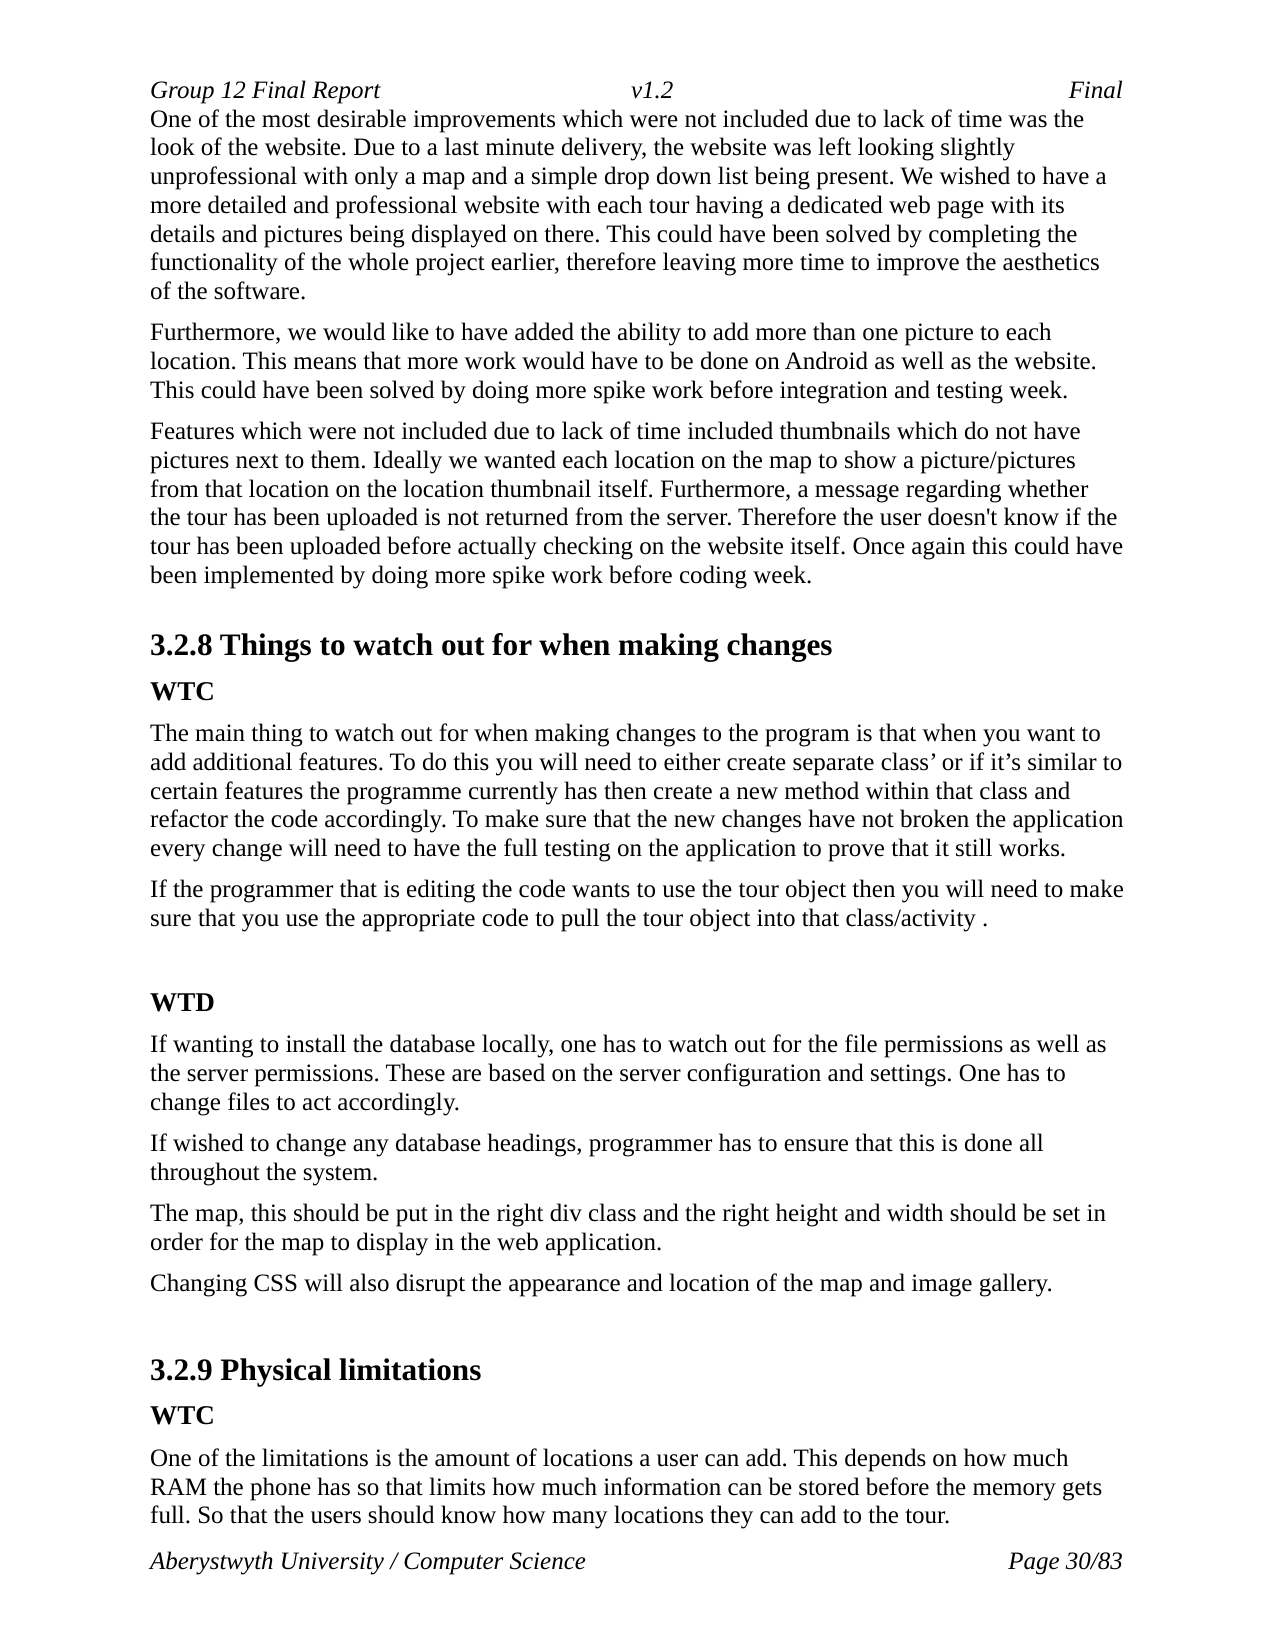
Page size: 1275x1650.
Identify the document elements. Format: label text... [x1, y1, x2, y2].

text One of the most desirable improvements which were not included due to lack of time was the look of the website. Due to a last minute delivery, the website was left looking slightly unprofessional with only a map and a simple drop down list being present. We wished to have a more detailed and professional website with each tour having a dedicated web page with its details and pictures being displayed on there. This could have been solved by completing the functionality of the whole project earlier, therefore leaving more time to improve the aesthetics of the software. [150, 104, 1125, 305]
subtitle 3.2.9 Physical limitations [150, 1351, 1125, 1387]
text WTC [150, 675, 1125, 706]
text The map, this should be put in the right div class and the right height and width should be set in order for the map to display in the web application. [150, 1198, 1125, 1256]
text WTD [150, 986, 1125, 1017]
text Features which were not included due to lack of time included thumbnails which do not have pictures next to them. Ideally we wanted each location on the map to show a picture/pictures from that location on the location thumbnail itself. Furthermore, a message regarding whether the tour has been uploaded is not returned from the server. Therefore the user doesn't know if the tour has been uploaded before actually checking on the website itself. Once again this could have been implemented by doing more spike work before coding week. [150, 416, 1125, 589]
text Changing CSS will also disrupt the appearance and location of the map and image gallery. [150, 1268, 1125, 1297]
text If wanting to install the database locally, one has to watch out for the file permissions as well as the server permissions. These are based on the server configuration and settings. One has to change files to act accordingly. [150, 1029, 1125, 1116]
text If wished to change any database headings, programmer has to ensure that this is done all throughout the system. [150, 1128, 1125, 1186]
text The main thing to watch out for when making changes to the program is that when you want to add additional features. To do this you will need to either create separate class’ or if it’s similar to certain features the programme currently has then create a new method within that class and refactor the code accordingly. To make sure that the new changes have not broken the application every change will need to have the full testing on the application to prove that it still works. [150, 718, 1125, 862]
text WTC [150, 1399, 1125, 1430]
text One of the limitations is the amount of locations a user can add. This depends on how much RAM the phone has so that limits how much information can be stored before the memory gets full. So that the users should know how many locations they can add to the tour. [150, 1443, 1125, 1529]
text Furthermore, we would like to have added the ability to add more than one picture to each location. This means that more work would have to be done on Android as well as the website. This could have been solved by doing more spike work before integration and testing week. [150, 317, 1125, 404]
subtitle 3.2.8 Things to watch out for when making changes [150, 626, 1125, 662]
text If the programmer that is editing the code wants to use the tour object then you will need to make sure that you use the appropriate code to pull the tour object into that class/activity . [150, 874, 1125, 932]
